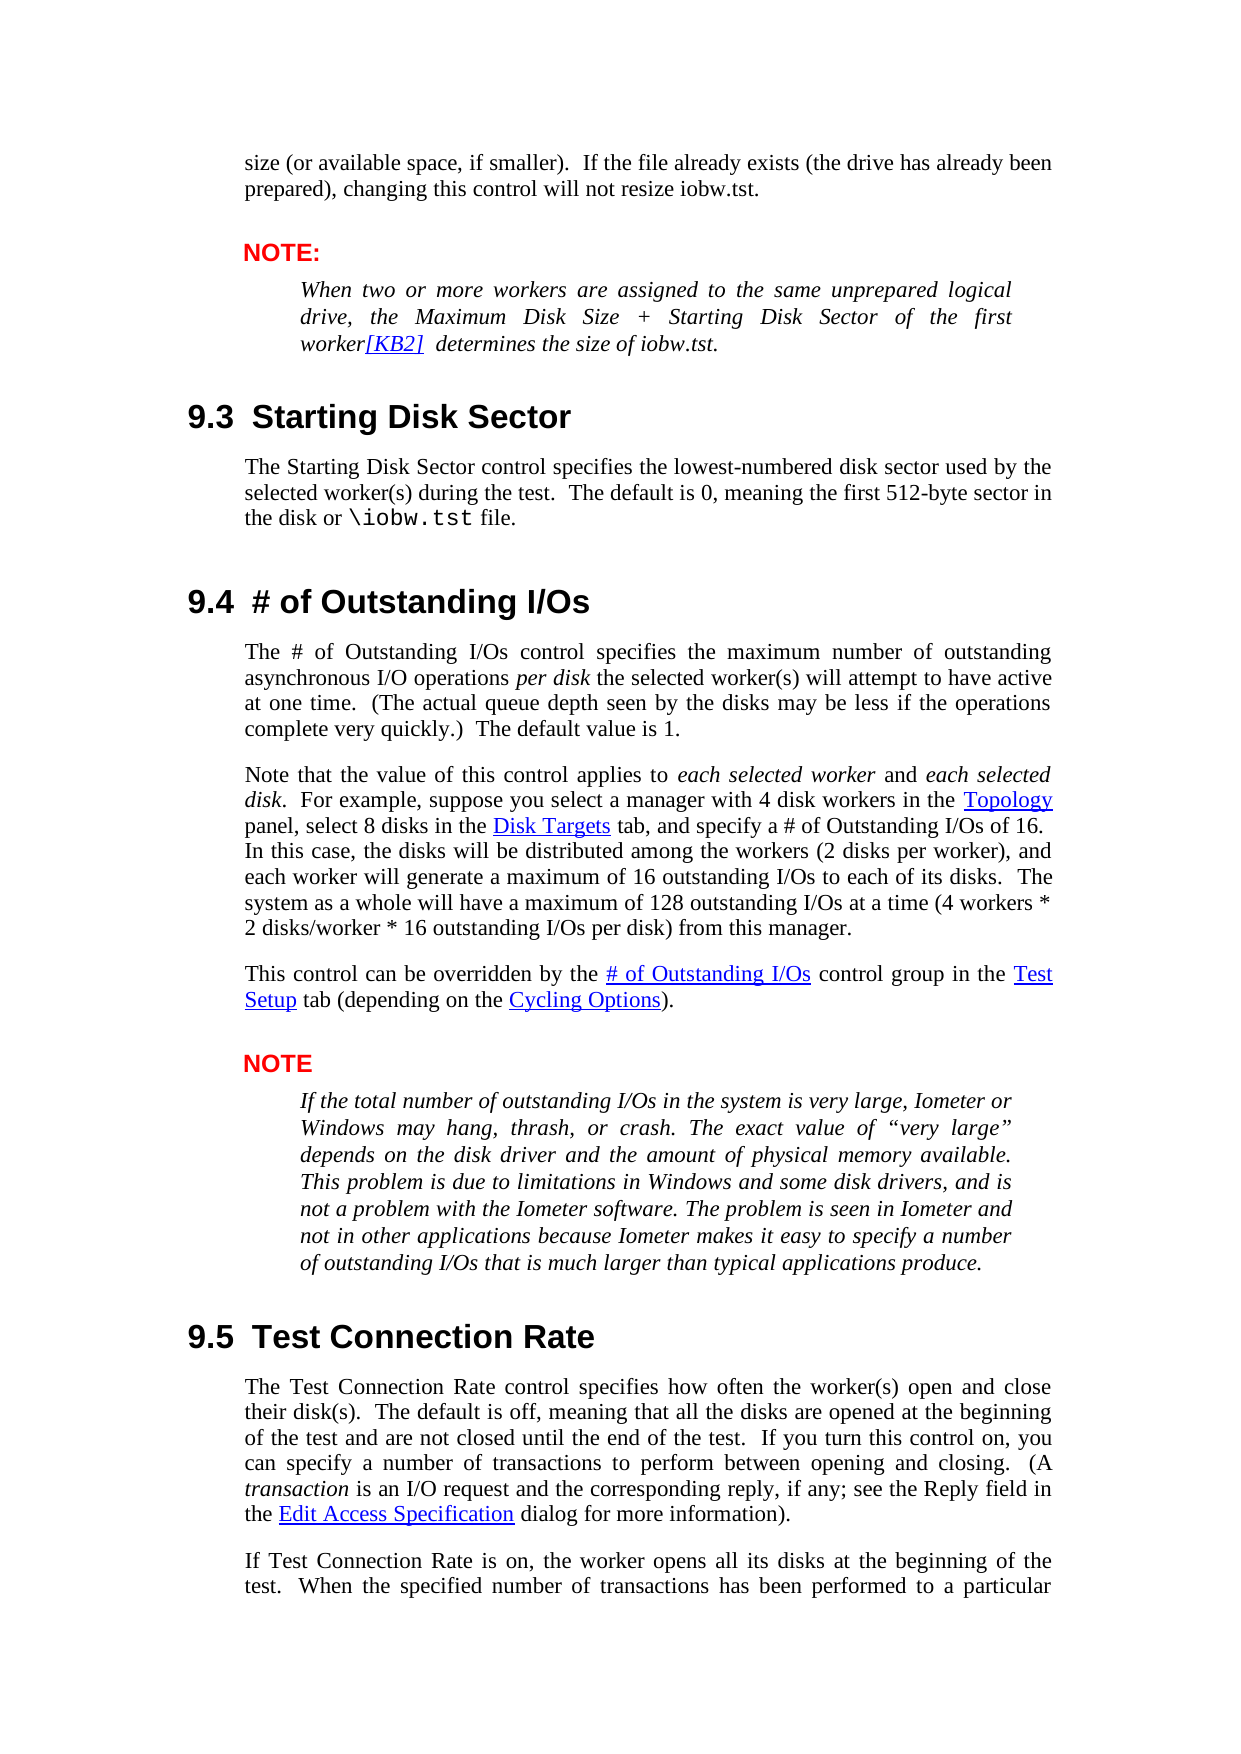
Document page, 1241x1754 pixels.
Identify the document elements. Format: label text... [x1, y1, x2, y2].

text The Test Connection Rate control specifies how often the worker(s) open and close their disk(s). The default is off, meaning that all the disks are opened at the beginning of the test and are not closed until the end of the test. If you turn this control on, you can specify a number of transactions to perform between opening and closing. (A transaction is an I/O request and the corresponding reply, if any; see the Reply field in the Edit Access Specification dialog for more information). [244, 1374, 1053, 1527]
title NOTE [243, 1050, 1053, 1078]
text Note that the value of this control applies to each selected worker and each selected disk. For example, suppose you select a manager with 4 disk workers in the Topology panel, select 8 disks in the Disk Targets tab, and specify a # of Outstanding I/Os of 16. In this case, the disks will be distributed among the workers (2 disks per worker), and each worker will generate a maximum of 16 outstanding I/Os to each of its disks. The system as a whole will have a maximum of 128 outstanding I/Os at a time (4 workers * 2 disks/worker * 16 outstanding I/Os per disk) from this manager. [244, 762, 1053, 941]
text If the total number of outstanding I/Os in the system is very large, Iometer or Windows may hang, thrash, or crash. The exact value of “very large” depends on the disk driver and the amount of physical memory available. This problem is due to limitations in Windows and some disk drivers, and is not a problem with the Iometer software. The problem is seen in Iometer and not in other applications because Iometer makes it easy to specify a number of outstanding I/Os that is much larger than typical applications produce. [300, 1086, 1015, 1276]
text When two or more workers are assigned to the same unprepared logical drive, the Maximum Disk Size + Starting Disk Sector of the first worker[KB2] determines the size of iobw.tst. [300, 275, 1015, 356]
subtitle 9.5 Test Connection Rate [187, 1317, 1053, 1355]
text The # of Outstanding I/Os control specifies the maximum number of outstanding asynchronous I/O operations per disk the selected worker(s) will attempt to have active at one time. (The actual queue depth seen by the disks may be less if the operations complete very quickly.) The default value is 1. [244, 639, 1053, 741]
text If Test Connection Rate is on, the worker opens all its disks at the beginning of the test. When the specified number of transactions has been performed to a particular [244, 1548, 1053, 1599]
text The Starting Disk Sector control specifies the lowest-numbered disk sector used by the selected worker(s) during the test. The default is 0, meaning the first 512-byte sector in the disk or \iobw.tst file. [244, 454, 1053, 533]
subtitle 9.3 Starting Disk Sector [187, 398, 1053, 435]
subtitle 9.4 # of Outstanding I/Os [187, 583, 1053, 620]
title NOTE: [243, 238, 1053, 267]
text This control can be overridden by the # of Outstanding I/Os control group in the Test Setup tab (depending on the Cycling Options). [244, 961, 1053, 1012]
text size (or available space, if smaller). If the file already exists (the drive has already been prepared), changing this control will not resize iobw.tst. [244, 150, 1053, 201]
